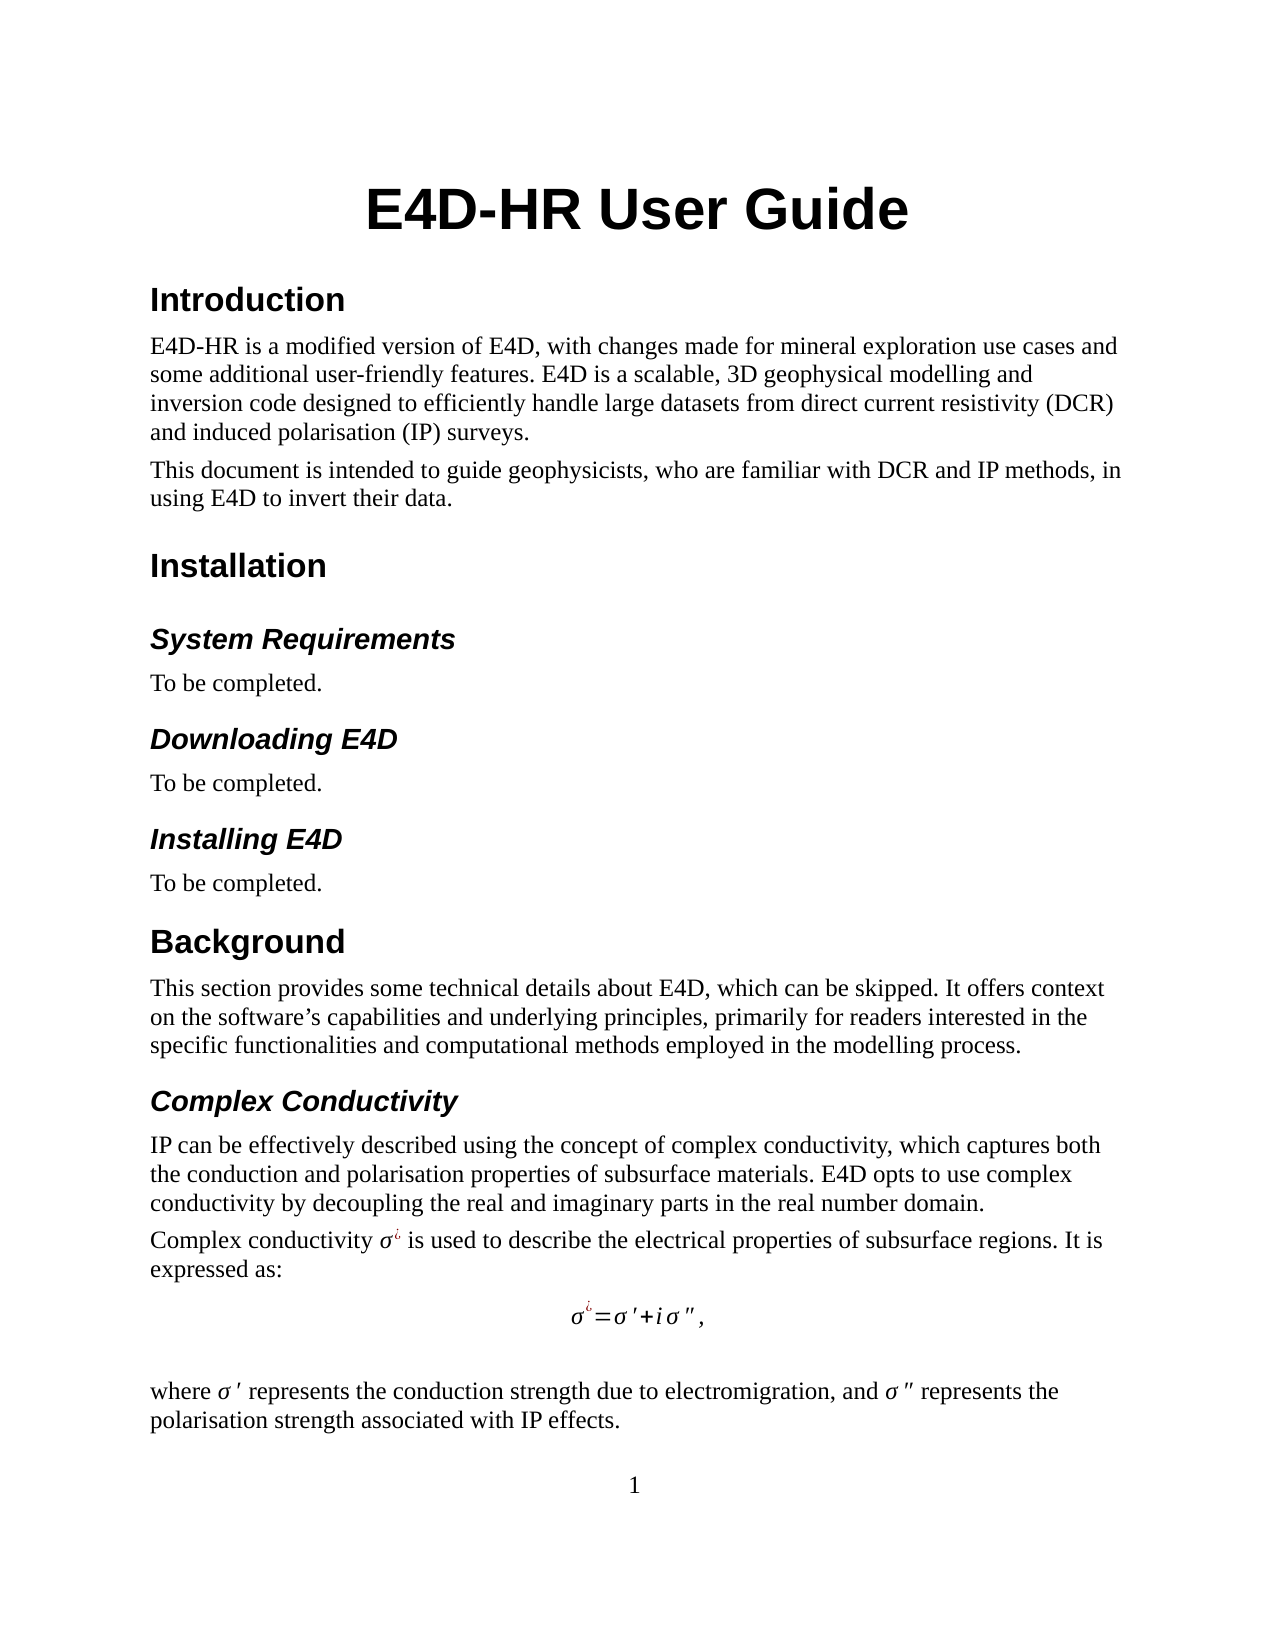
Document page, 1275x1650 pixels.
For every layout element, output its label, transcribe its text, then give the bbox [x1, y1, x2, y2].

text This document is intended to guide geophysicists, who are familiar with DCR and IP methods, in using E4D to invert their data. [150, 455, 1125, 512]
text E4D-HR is a modified version of E4D, with changes made for mineral exploration use cases and some additional user-friendly features. E4D is a scalable, 3D geophysical modelling and inversion code designed to efficiently handle large datasets from direct current resistivity (DCR) and induced polarisation (IP) surveys. [150, 331, 1125, 446]
title E4D-HR User Guide [150, 175, 1125, 242]
text To be completed. [150, 668, 1125, 697]
subtitle Background [150, 922, 1125, 960]
subtitle Installing E4D [150, 822, 1125, 855]
subtitle Complex Conductivity [150, 1084, 1125, 1118]
text This section provides some technical details about E4D, which can be skipped. It offers context on the software’s capabilities and underlying principles, primarily for readers interested in the specific functionalities and computational methods employed in the modelling process. [150, 973, 1125, 1059]
text where represents the conduction strength due to electromigration, and represents the polarisation strength associated with IP effects. [150, 1376, 1125, 1434]
text To be completed. [150, 768, 1125, 797]
subtitle Introduction [150, 279, 1125, 318]
subtitle System Requirements [150, 622, 1125, 656]
text IP can be effectively described using the concept of complex conductivity, which captures both the conduction and polarisation properties of subsurface materials. E4D opts to use complex conductivity by decoupling the real and imaginary parts in the real number domain. [150, 1130, 1125, 1216]
text To be completed. [150, 868, 1125, 897]
text Complex conductivity is used to describe the electrical properties of subsurface regions. It is expressed as: [150, 1225, 1125, 1283]
subtitle Installation [150, 546, 1125, 585]
subtitle Downloading E4D [150, 722, 1125, 756]
